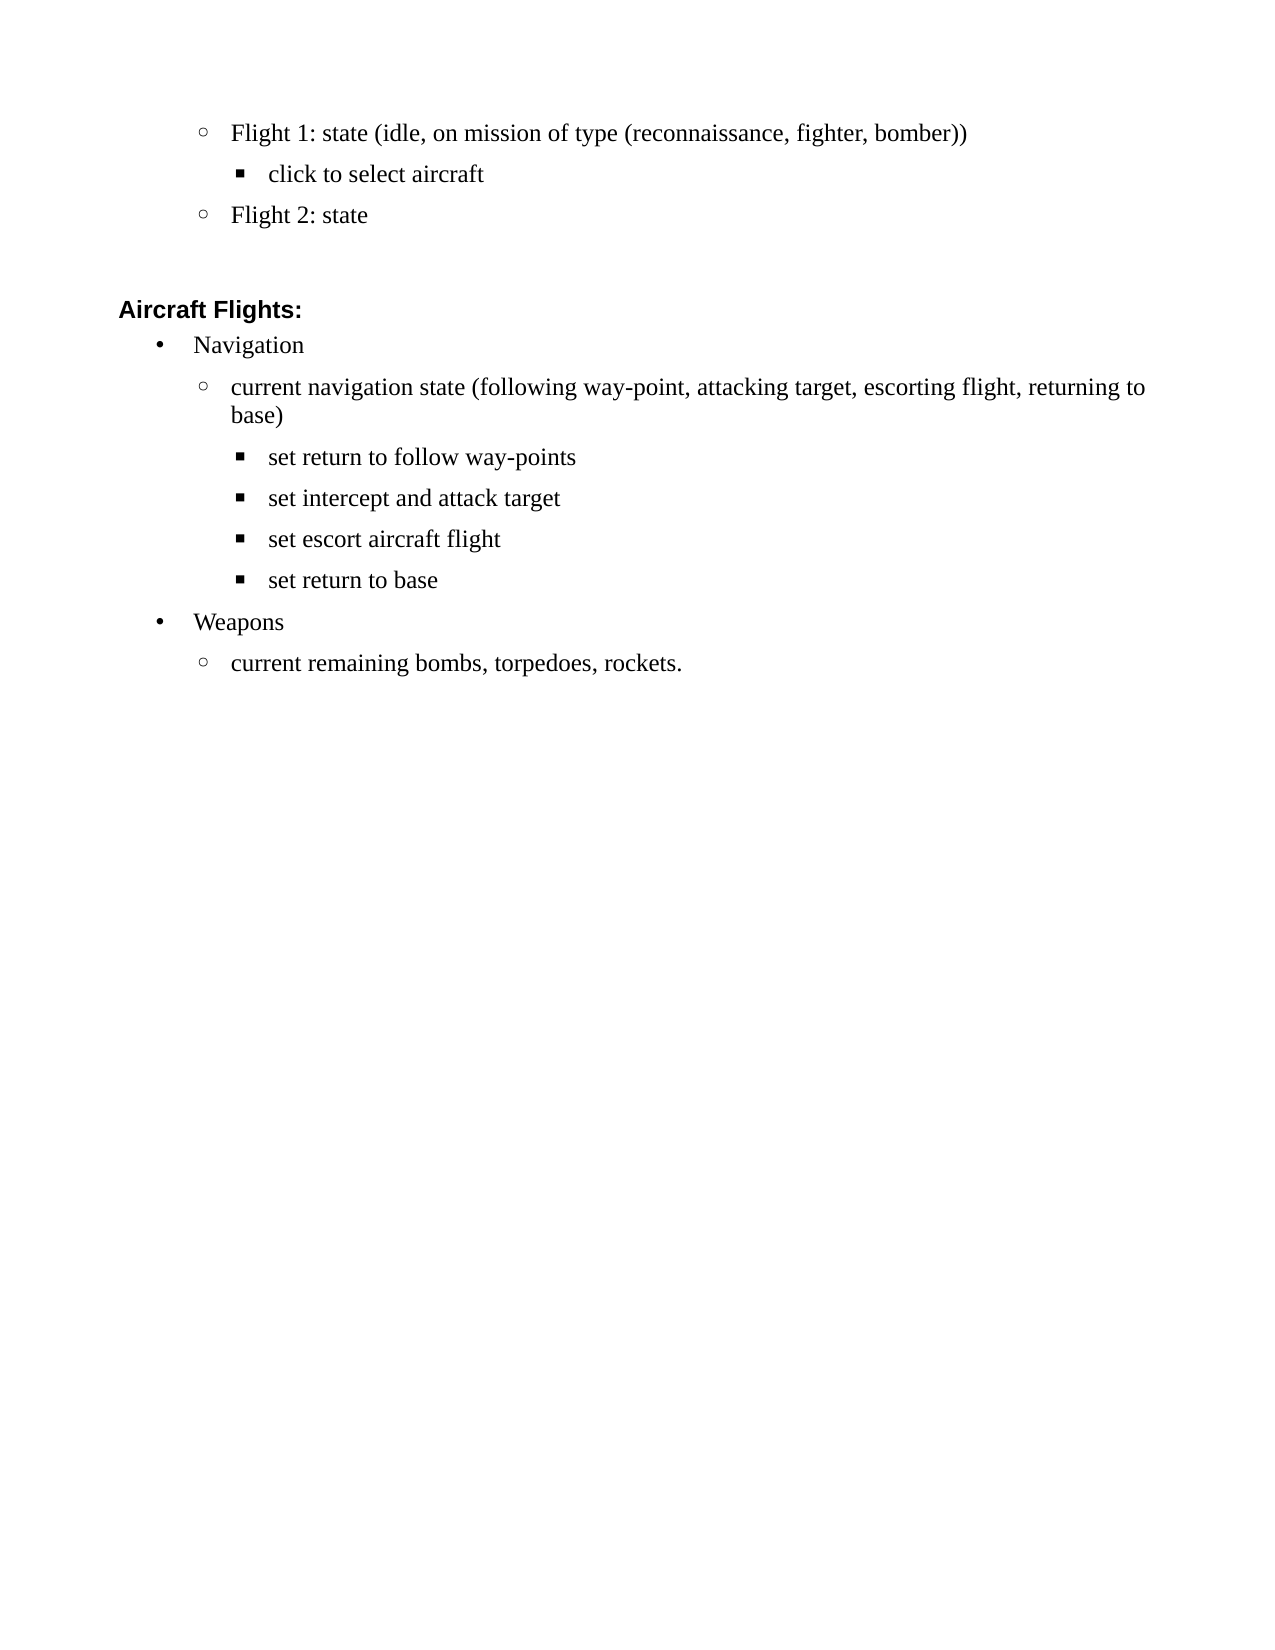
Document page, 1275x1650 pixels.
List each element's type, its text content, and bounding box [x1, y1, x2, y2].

list current remaining bombs, torpedoes, rockets. [193, 648, 1157, 677]
subtitle Aircraft Flights: [118, 296, 1157, 324]
list set return to base [231, 565, 1157, 594]
list set intercept and attack target [231, 483, 1157, 512]
list Weapons [156, 607, 1157, 635]
list Flight 2: state [193, 201, 1157, 229]
list set escort aircraft flight [231, 524, 1157, 553]
list Navigation [156, 330, 1157, 359]
list click to select aircraft [231, 159, 1157, 188]
list set return to follow way-points [231, 442, 1157, 470]
list Flight 1: state (idle, on mission of type (reconnaissance, fighter, bomber)) [193, 118, 1157, 147]
list current navigation state (following way-point, attacking target, escorting flight, returning to base) [193, 372, 1157, 429]
